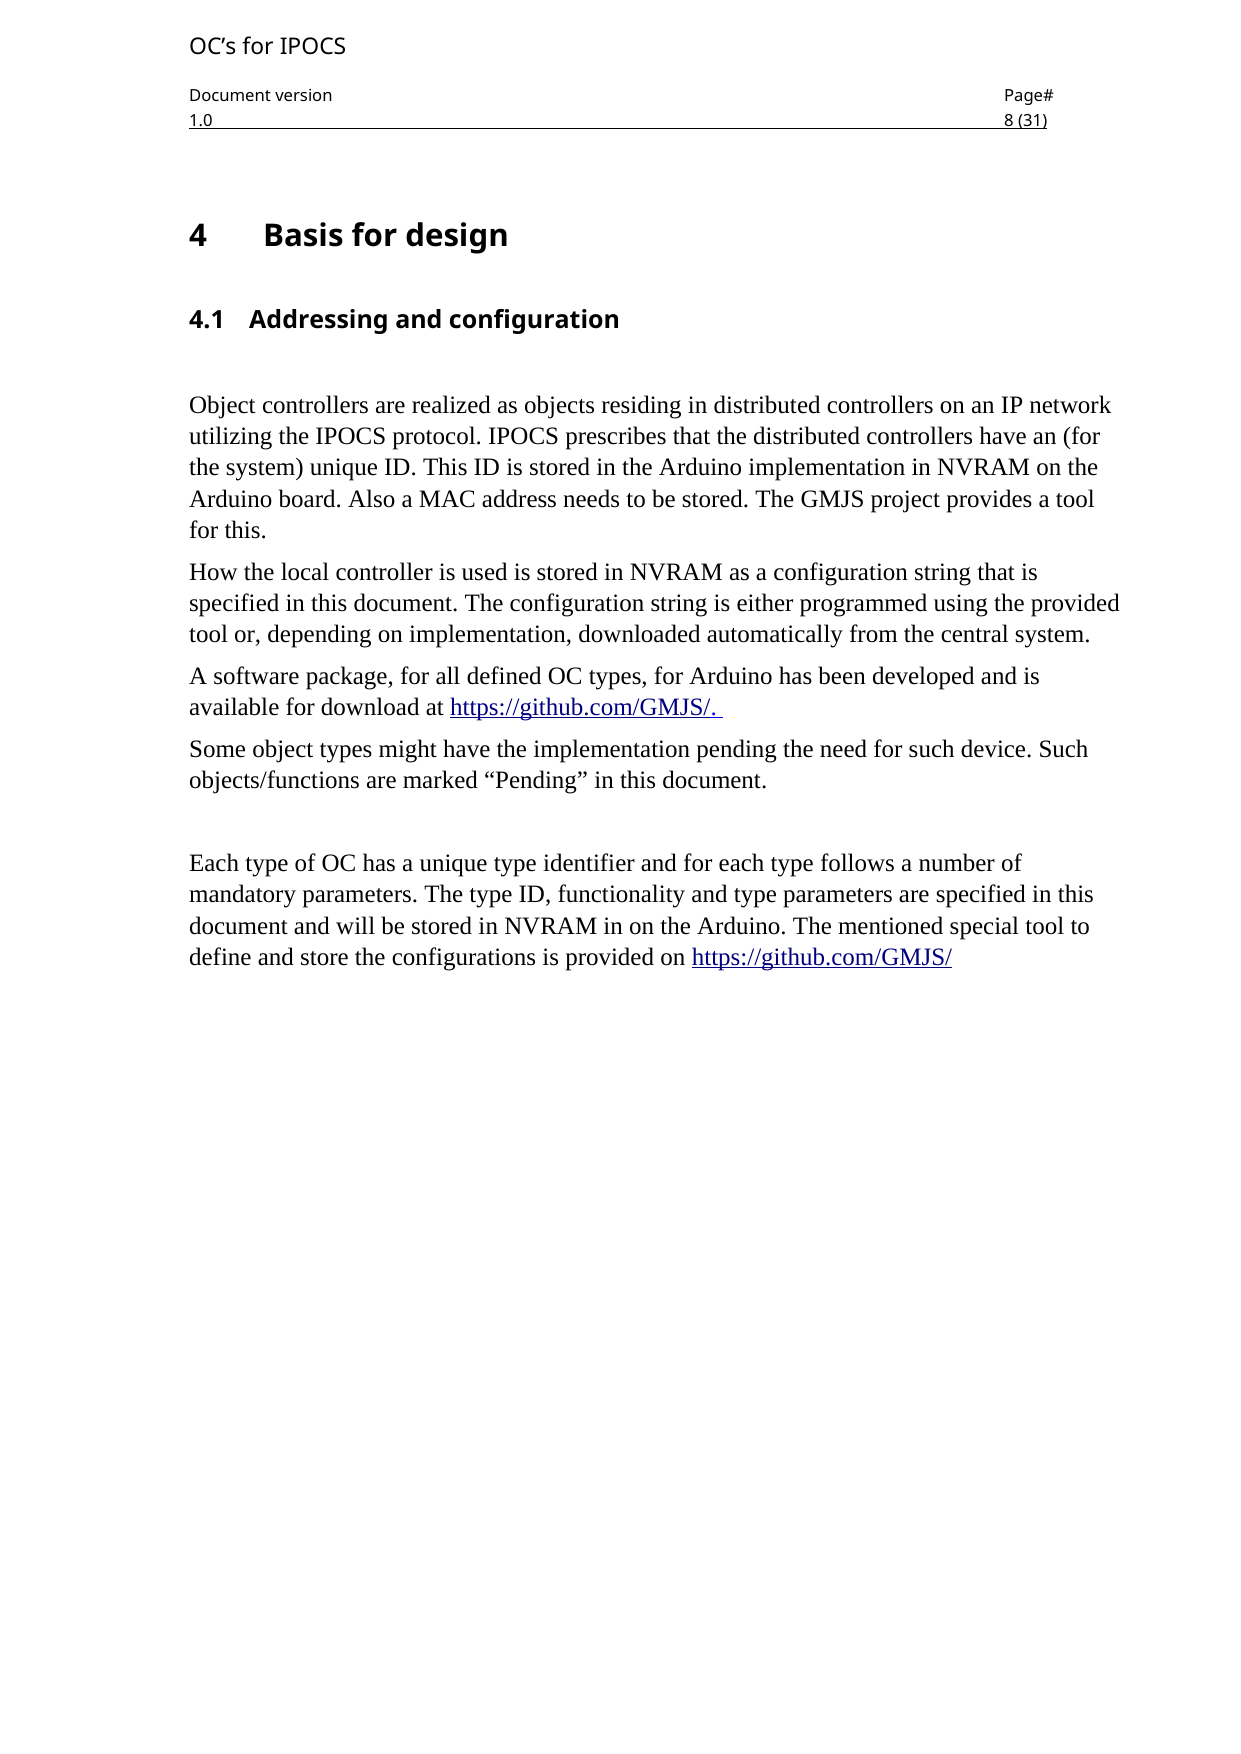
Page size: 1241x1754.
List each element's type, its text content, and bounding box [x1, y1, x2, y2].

subtitle Addressing and configuration [189, 301, 1122, 335]
text Object controllers are realized as objects residing in distributed controllers on an IP network utilizing the IPOCS protocol. IPOCS prescribes that the distributed controllers have an (for the system) unique ID. This ID is stored in the Arduino implementation in NVRAM on the Arduino board. Also a MAC address needs to be stored. The GMJS project provides a tool for this. [189, 387, 1122, 544]
text How the local controller is used is stored in NVRAM as a configuration string that is specified in this document. The configuration string is either programmed using the provided tool or, depending on implementation, downloaded automatically from the central system. [189, 554, 1122, 648]
text Each type of OC has a unique type identifier and for each type follows a number of mandatory parameters. The type ID, functionality and type parameters are specified in this document and will be stored in NVRAM in on the Arduino. The mentioned special tool to define and store the configurations is provided on https://github.com/GMJS/ [189, 846, 1122, 971]
text A software package, for all defined OC types, for Arduino has been developed and is available for download at https://github.com/GMJS/. [189, 658, 1122, 721]
subtitle Basis for design [189, 213, 1122, 256]
text Some object types might have the implementation pending the need for such device. Such objects/functions are marked “Pending” in this document. [189, 731, 1122, 794]
